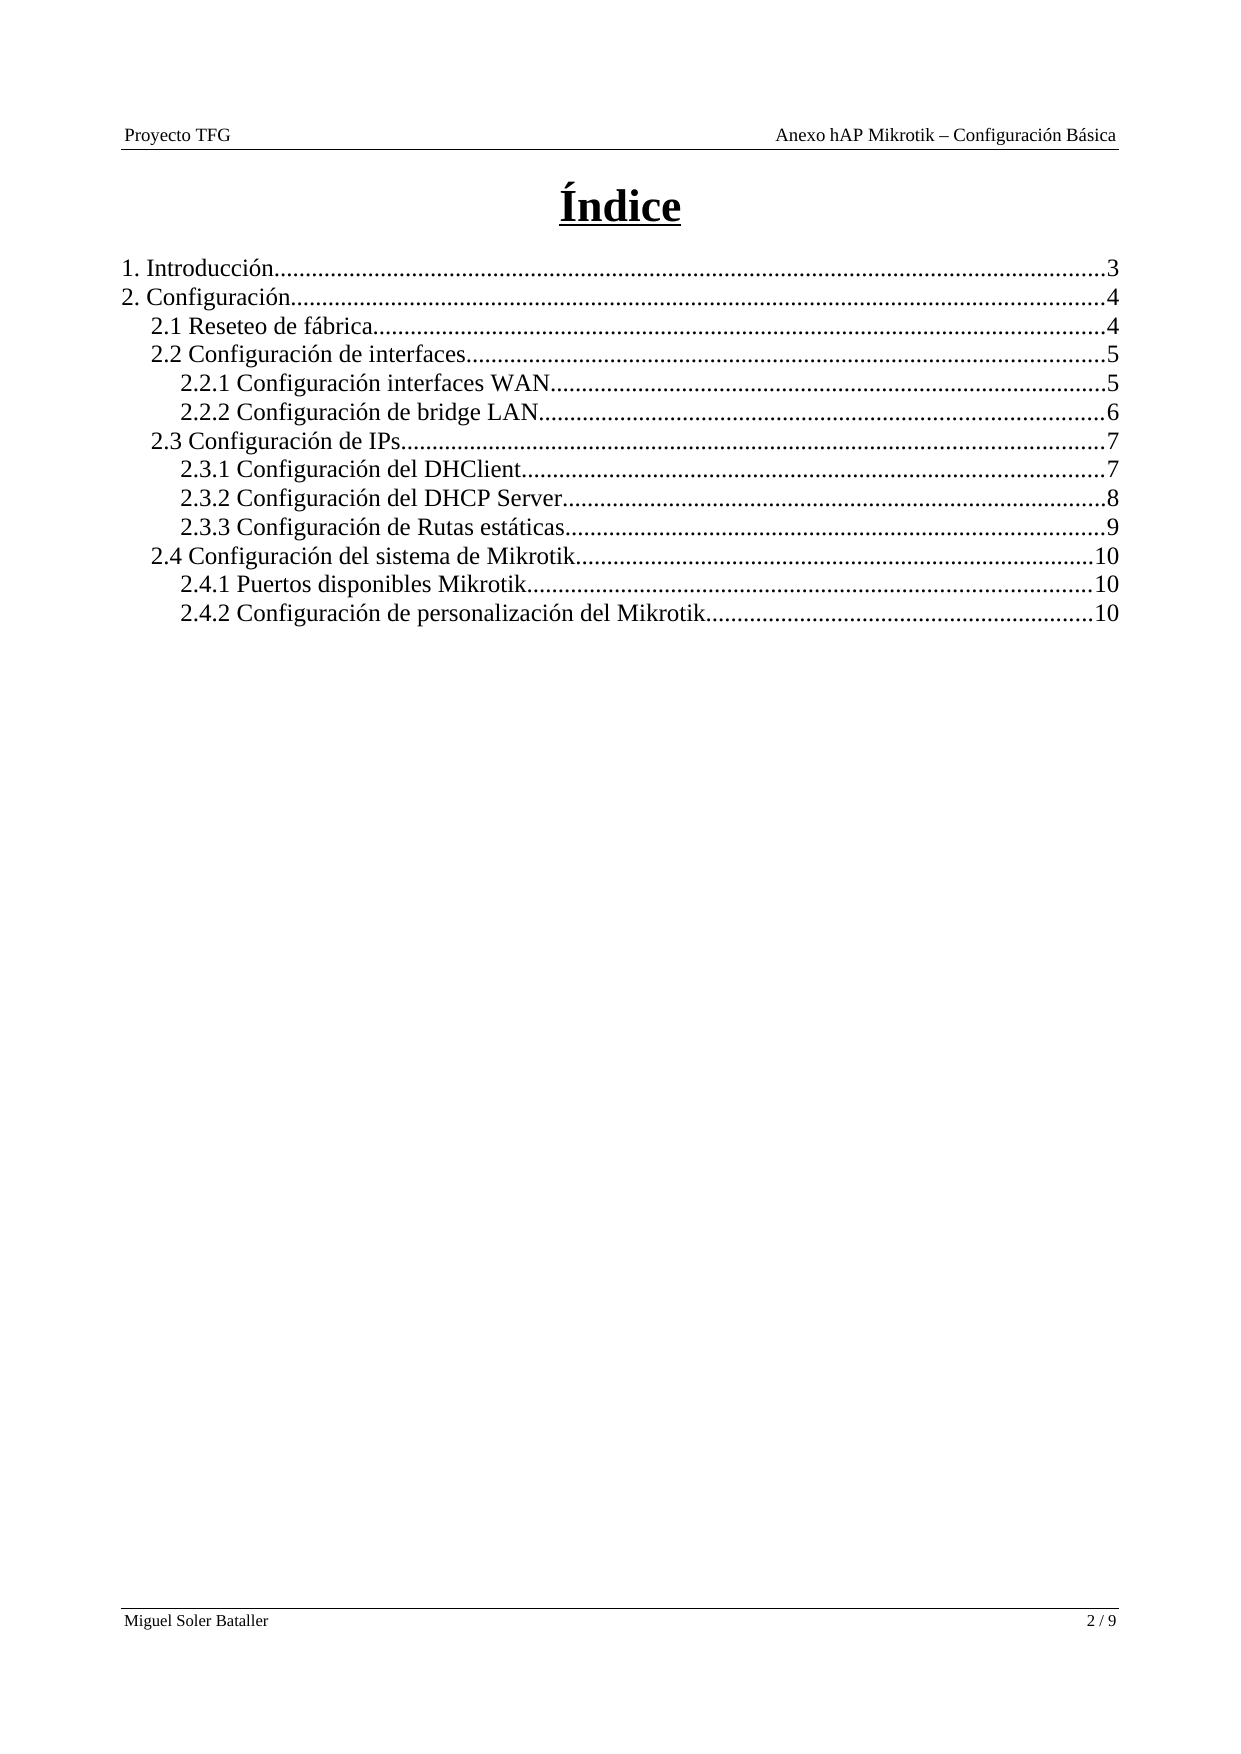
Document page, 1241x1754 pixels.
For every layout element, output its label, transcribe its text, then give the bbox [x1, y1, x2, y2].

text 2.1 Reseteo de fábrica 4 [151, 311, 1119, 339]
text 2.2 Configuración de interfaces 5 [151, 339, 1119, 368]
text 2.2.1 Configuración interfaces WAN 5 [180, 368, 1119, 397]
text 2.4 Configuración del sistema de Mikrotik 10 [151, 541, 1119, 569]
text 2.3.3 Configuración de Rutas estáticas 9 [180, 512, 1119, 541]
text 2. Configuración 4 [121, 282, 1119, 311]
text 2.3.2 Configuración del DHCP Server 8 [180, 483, 1119, 512]
text 2.3 Configuración de IPs 7 [151, 426, 1119, 454]
text 2.4.2 Configuración de personalización del Mikrotik 10 [180, 598, 1119, 627]
text 1. Introducción 3 [121, 253, 1119, 282]
text Índice [121, 178, 1119, 231]
text 2.4.1 Puertos disponibles Mikrotik 10 [180, 569, 1119, 598]
text 2.3.1 Configuración del DHClient 7 [180, 454, 1119, 483]
text 2.2.2 Configuración de bridge LAN 6 [180, 397, 1119, 426]
